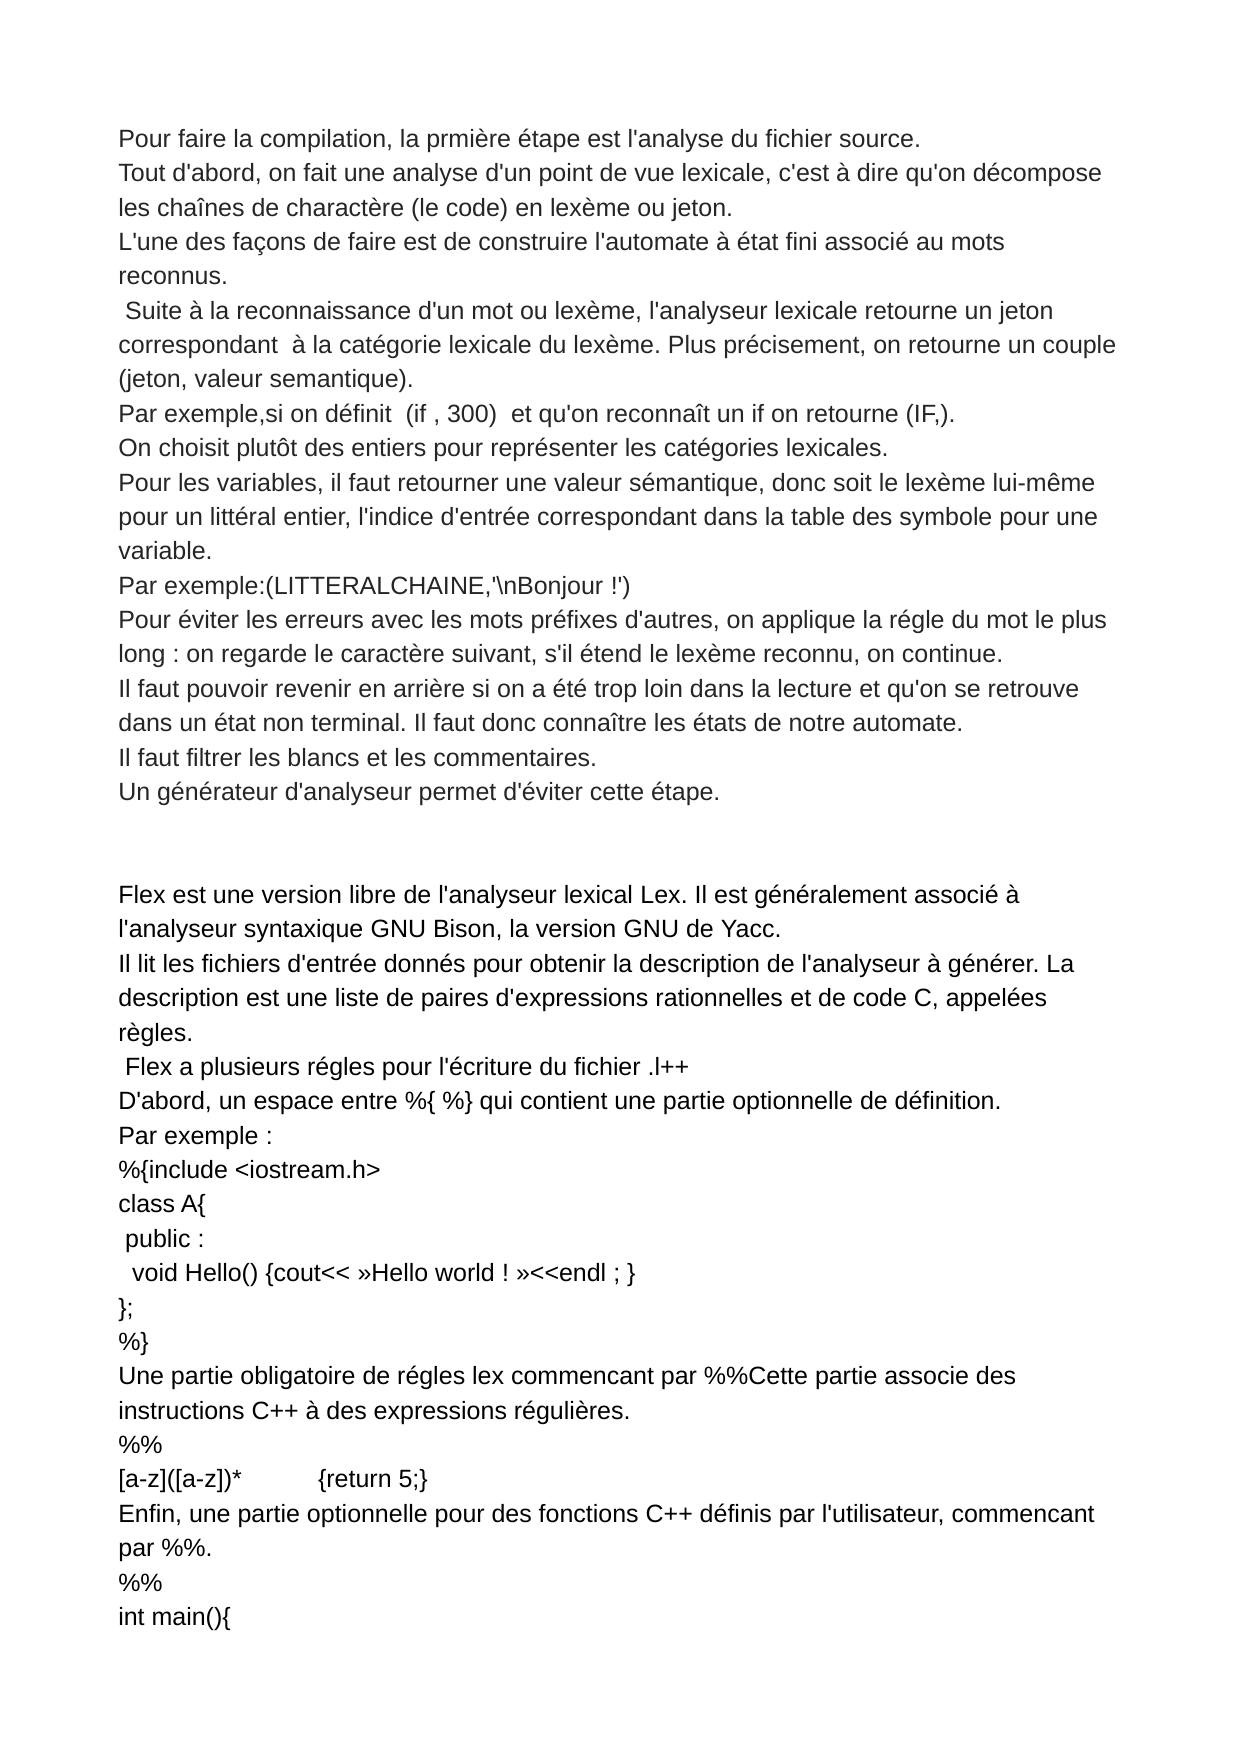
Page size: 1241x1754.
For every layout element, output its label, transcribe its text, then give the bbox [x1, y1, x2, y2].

text Par exemple,si on définit (if , 300) et qu'on reconnaît un if on retourne (IF,). [118, 393, 1122, 427]
text Il faut pouvoir revenir en arrière si on a été trop loin dans la lecture et qu'on se retrouve dans un état non terminal. Il faut donc connaître les états de notre automate. [118, 668, 1122, 737]
text Flex a plusieurs régles pour l'écriture du fichier .l++ [118, 1046, 1122, 1081]
text Une partie obligatoire de régles lex commencant par %%Cette partie associe des instructions C++ à des expressions régulières. [118, 1356, 1122, 1424]
text Un générateur d'analyseur permet d'éviter cette étape. [118, 771, 1122, 806]
text [a-z]([a-z])* {return 5;} [118, 1459, 1122, 1493]
text D'abord, un espace entre %{ %} qui contient une partie optionnelle de définition. [118, 1081, 1122, 1115]
text Pour les variables, il faut retourner une valeur sémantique, donc soit le lexème lui-même pour un littéral entier, l'indice d'entrée correspondant dans la table des symbole pour une variable. [118, 462, 1122, 565]
text Suite à la reconnaissance d'un mot ou lexème, l'analyseur lexicale retourne un jeton correspondant à la catégorie lexicale du lexème. Plus précisement, on retourne un couple (jeton, valeur semantique). [118, 290, 1122, 393]
text void Hello() {cout<< »Hello world ! »<<endl ; } [118, 1252, 1122, 1287]
text Il faut filtrer les blancs et les commentaires. [118, 737, 1122, 771]
text On choisit plutôt des entiers pour représenter les catégories lexicales. [118, 427, 1122, 462]
text Tout d'abord, on fait une analyse d'un point de vue lexicale, c'est à dire qu'on décompose les chaînes de charactère (le code) en lexème ou jeton. [118, 152, 1122, 221]
text class A{ [118, 1184, 1122, 1218]
text %% [118, 1562, 1122, 1596]
text %% [118, 1424, 1122, 1459]
text Pour faire la compilation, la prmière étape est l'analyse du fichier source. [118, 118, 1122, 152]
text Pour éviter les erreurs avec les mots préfixes d'autres, on applique la régle du mot le plus long : on regarde le caractère suivant, s'il étend le lexème reconnu, on continue. [118, 599, 1122, 668]
text Flex est une version libre de l'analyseur lexical Lex. Il est généralement associé à l'analyseur syntaxique GNU Bison, la version GNU de Yacc. [118, 874, 1122, 943]
text public : [118, 1218, 1122, 1252]
text Il lit les fichiers d'entrée donnés pour obtenir la description de l'analyseur à générer. La description est une liste de paires d'expressions rationnelles et de code C, appelées règles. [118, 943, 1122, 1046]
text int main(){ [118, 1596, 1122, 1631]
text L'une des façons de faire est de construire l'automate à état fini associé au mots reconnus. [118, 221, 1122, 290]
text %} [118, 1321, 1122, 1356]
text %{include <iostream.h> [118, 1149, 1122, 1184]
text Enfin, une partie optionnelle pour des fonctions C++ définis par l'utilisateur, commencant par %%. [118, 1493, 1122, 1562]
text }; [118, 1287, 1122, 1321]
text Par exemple : [118, 1115, 1122, 1149]
text Par exemple:(LITTERALCHAINE,'\nBonjour !') [118, 565, 1122, 599]
